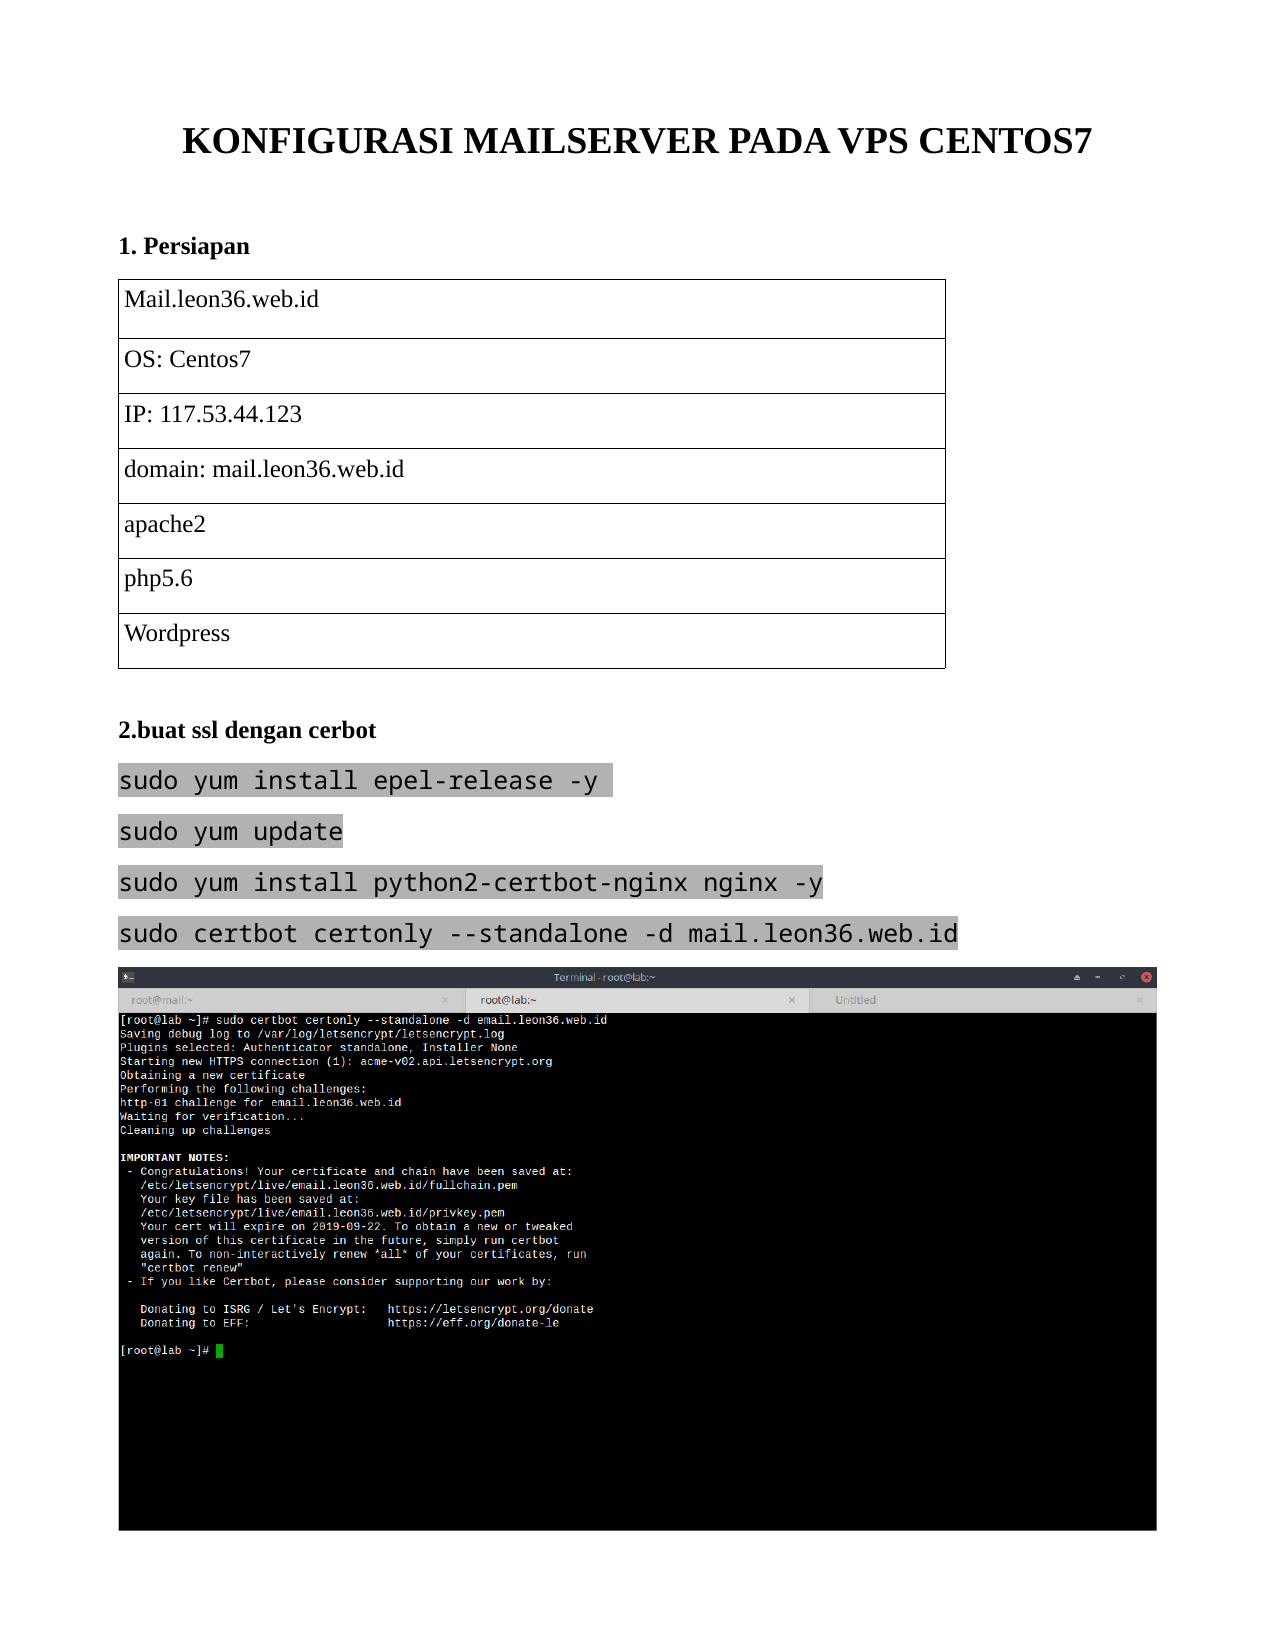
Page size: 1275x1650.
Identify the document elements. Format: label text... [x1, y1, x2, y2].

text sudo certbot certonly --standalone -d mail.leon36.web.id [958, 916, 1157, 950]
table_cell apache2 [119, 504, 945, 558]
table_cell OS: Centos7 [119, 339, 945, 393]
text sudo yum install epel-release -y [613, 763, 1157, 797]
table_cell Wordpress [119, 614, 945, 667]
table_cell IP: 117.53.44.123 [119, 394, 945, 448]
table_cell domain: mail.leon36.web.id [119, 449, 945, 503]
table_cell php5.6 [119, 559, 945, 613]
text sudo yum update [343, 814, 1157, 848]
text 2.buat ssl dengan cerbot [118, 715, 1157, 744]
subtitle KONFIGURASI MAILSERVER PADA VPS CENTOS7 [118, 118, 1157, 162]
text sudo yum install python2-certbot-nginx nginx -y [823, 865, 1157, 899]
table_header Mail.leon36.web.id [119, 280, 945, 338]
text 1. Persiapan [118, 231, 1157, 260]
picture [118, 967, 1157, 1531]
